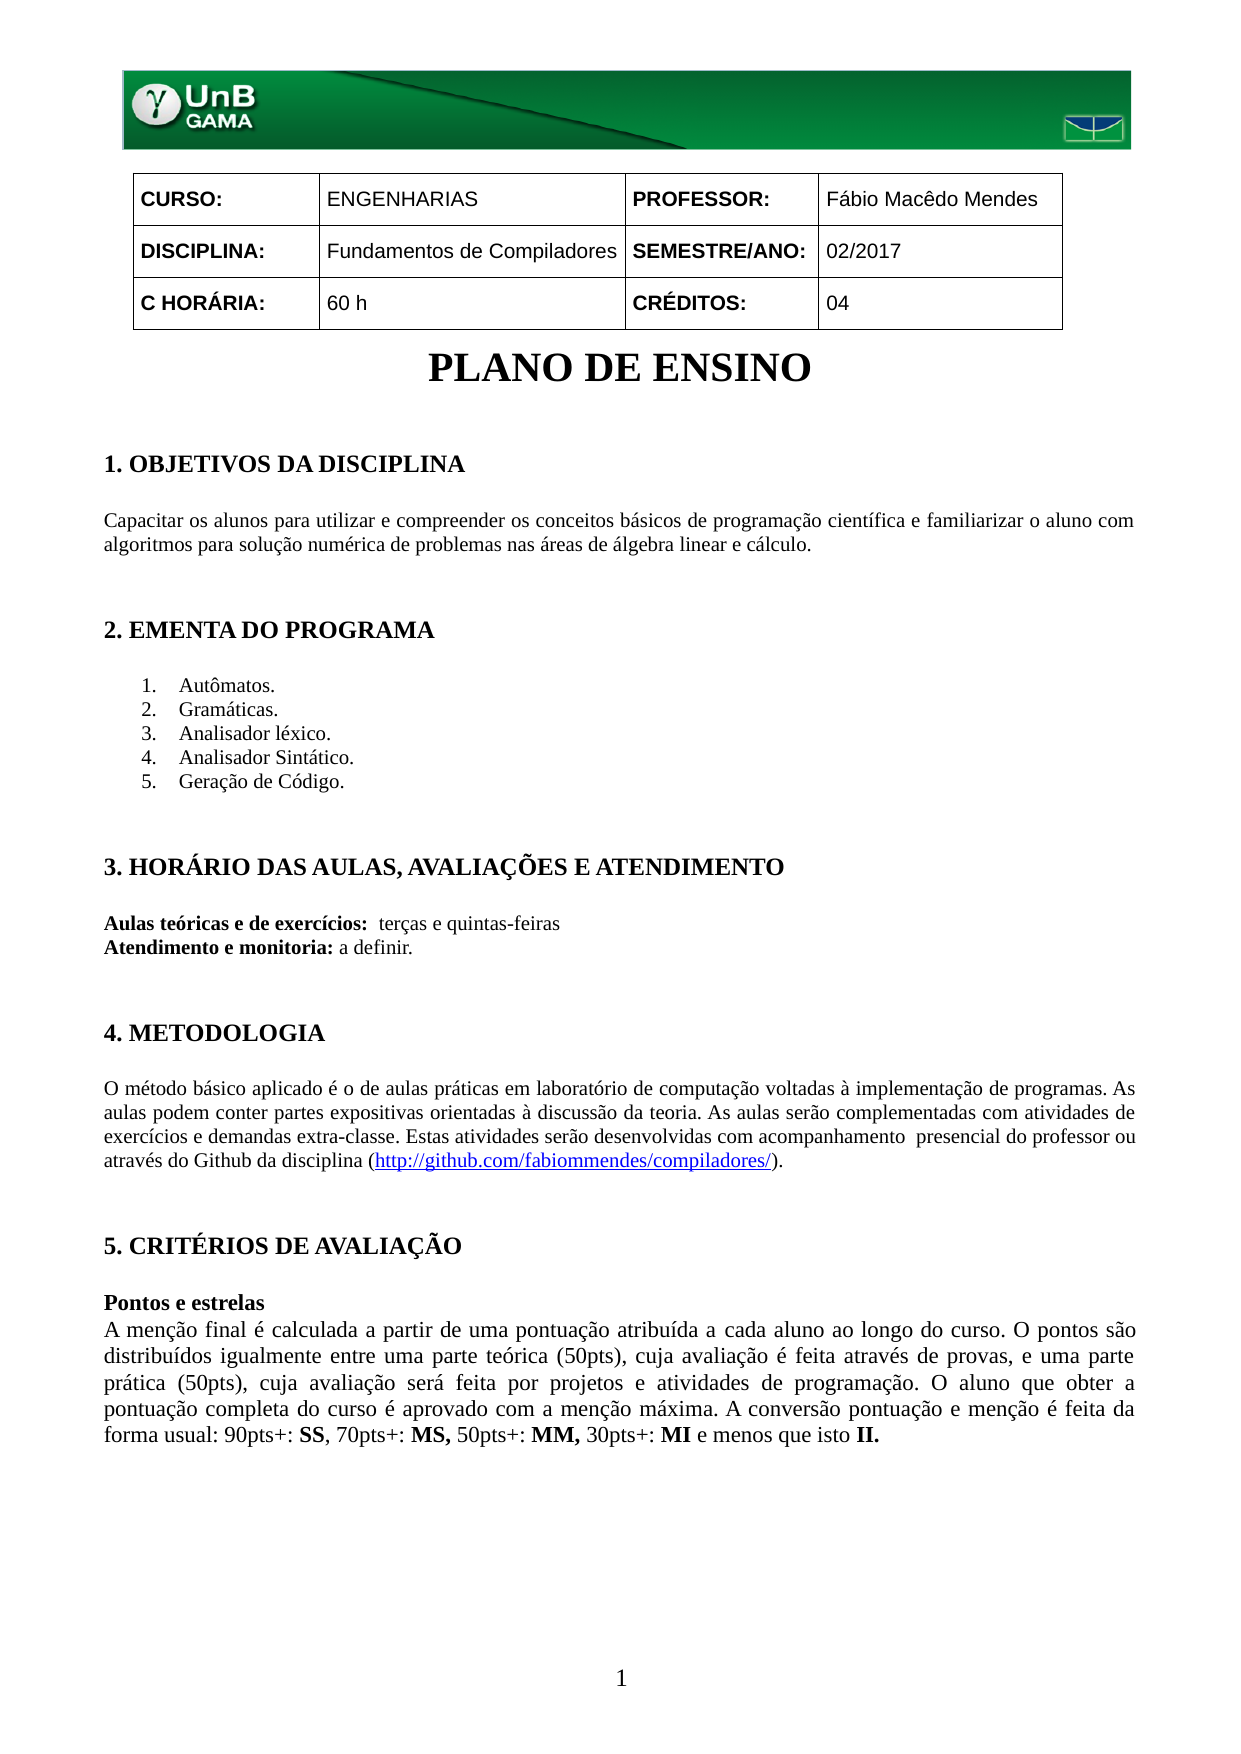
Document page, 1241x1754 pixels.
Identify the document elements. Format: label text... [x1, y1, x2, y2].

table_cell DISCIPLINA: [134, 226, 319, 277]
subtitle 4. METODOLOGIA [103, 1018, 1137, 1046]
table_header Fábio Macêdo Mendes [819, 174, 1062, 224]
text Atendimento e monitoria: a definir. [103, 934, 1137, 959]
subtitle 1. OBJETIVOS DA DISCIPLINA [103, 449, 1137, 478]
picture [122, 70, 1132, 150]
table_cell CRÉDITOS: [626, 278, 818, 329]
list Autômatos. [141, 673, 1137, 697]
subtitle 3. Horário das Aulas, AVALIAÇÕES e Atendimento [103, 852, 1137, 881]
text Pontos e estrelas [103, 1289, 1137, 1316]
list Geração de Código. [141, 769, 1137, 793]
text Capacitar os alunos para utilizar e compreender os conceitos básicos de programação científica e familiarizar o aluno com algoritmos para solução numérica de problemas nas áreas de álgebra linear e cálculo. [103, 507, 1137, 556]
table_cell 02/2017 [819, 226, 1062, 277]
table_cell 04 [819, 278, 1062, 329]
table_header ENGENHARIAS [320, 174, 625, 224]
text PLANO DE ENSINO [103, 342, 1137, 390]
table_cell Fundamentos de Compiladores [320, 226, 625, 277]
table_cell 60 h [320, 278, 625, 329]
subtitle 2. EMENTA DO PROGRAMA [103, 615, 1137, 643]
table_header CURSO: [134, 174, 319, 224]
list Analisador Sintático. [141, 745, 1137, 769]
list Analisador léxico. [141, 721, 1137, 745]
subtitle 5. CRITÉRIOS DE AVALIAÇÃO [103, 1231, 1137, 1260]
table_header PROFESSOR: [626, 174, 818, 224]
list Gramáticas. [141, 697, 1137, 721]
table_cell C HORÁRIA: [134, 278, 319, 329]
table_cell SEMESTRE/ANO: [626, 226, 818, 277]
text A menção final é calculada a partir de uma pontuação atribuída a cada aluno ao longo do curso. O pontos são distribuídos igualmente entre uma parte teórica (50pts), cuja avaliação é feita através de provas, e uma parte prática (50pts), cuja avaliação será feita por projetos e atividades de programação. O aluno que obter a pontuação completa do curso é aprovado com a menção máxima. A conversão pontuação e menção é feita da forma usual: 90pts+: SS, 70pts+: MS, 50pts+: MM, 30pts+: MI e menos que isto II. [103, 1316, 1137, 1448]
text O método básico aplicado é o de aulas práticas em laboratório de computação voltadas à implementação de programas. As aulas podem conter partes expositivas orientadas à discussão da teoria. As aulas serão complementadas com atividades de exercícios e demandas extra-classe. Estas atividades serão desenvolvidas com acompanhamento presencial do professor ou através do Github da disciplina (http://github.com/fabiommendes/compiladores/). [103, 1076, 1137, 1172]
text Aulas teóricas e de exercícios: terças e quintas-feiras [103, 911, 1137, 934]
